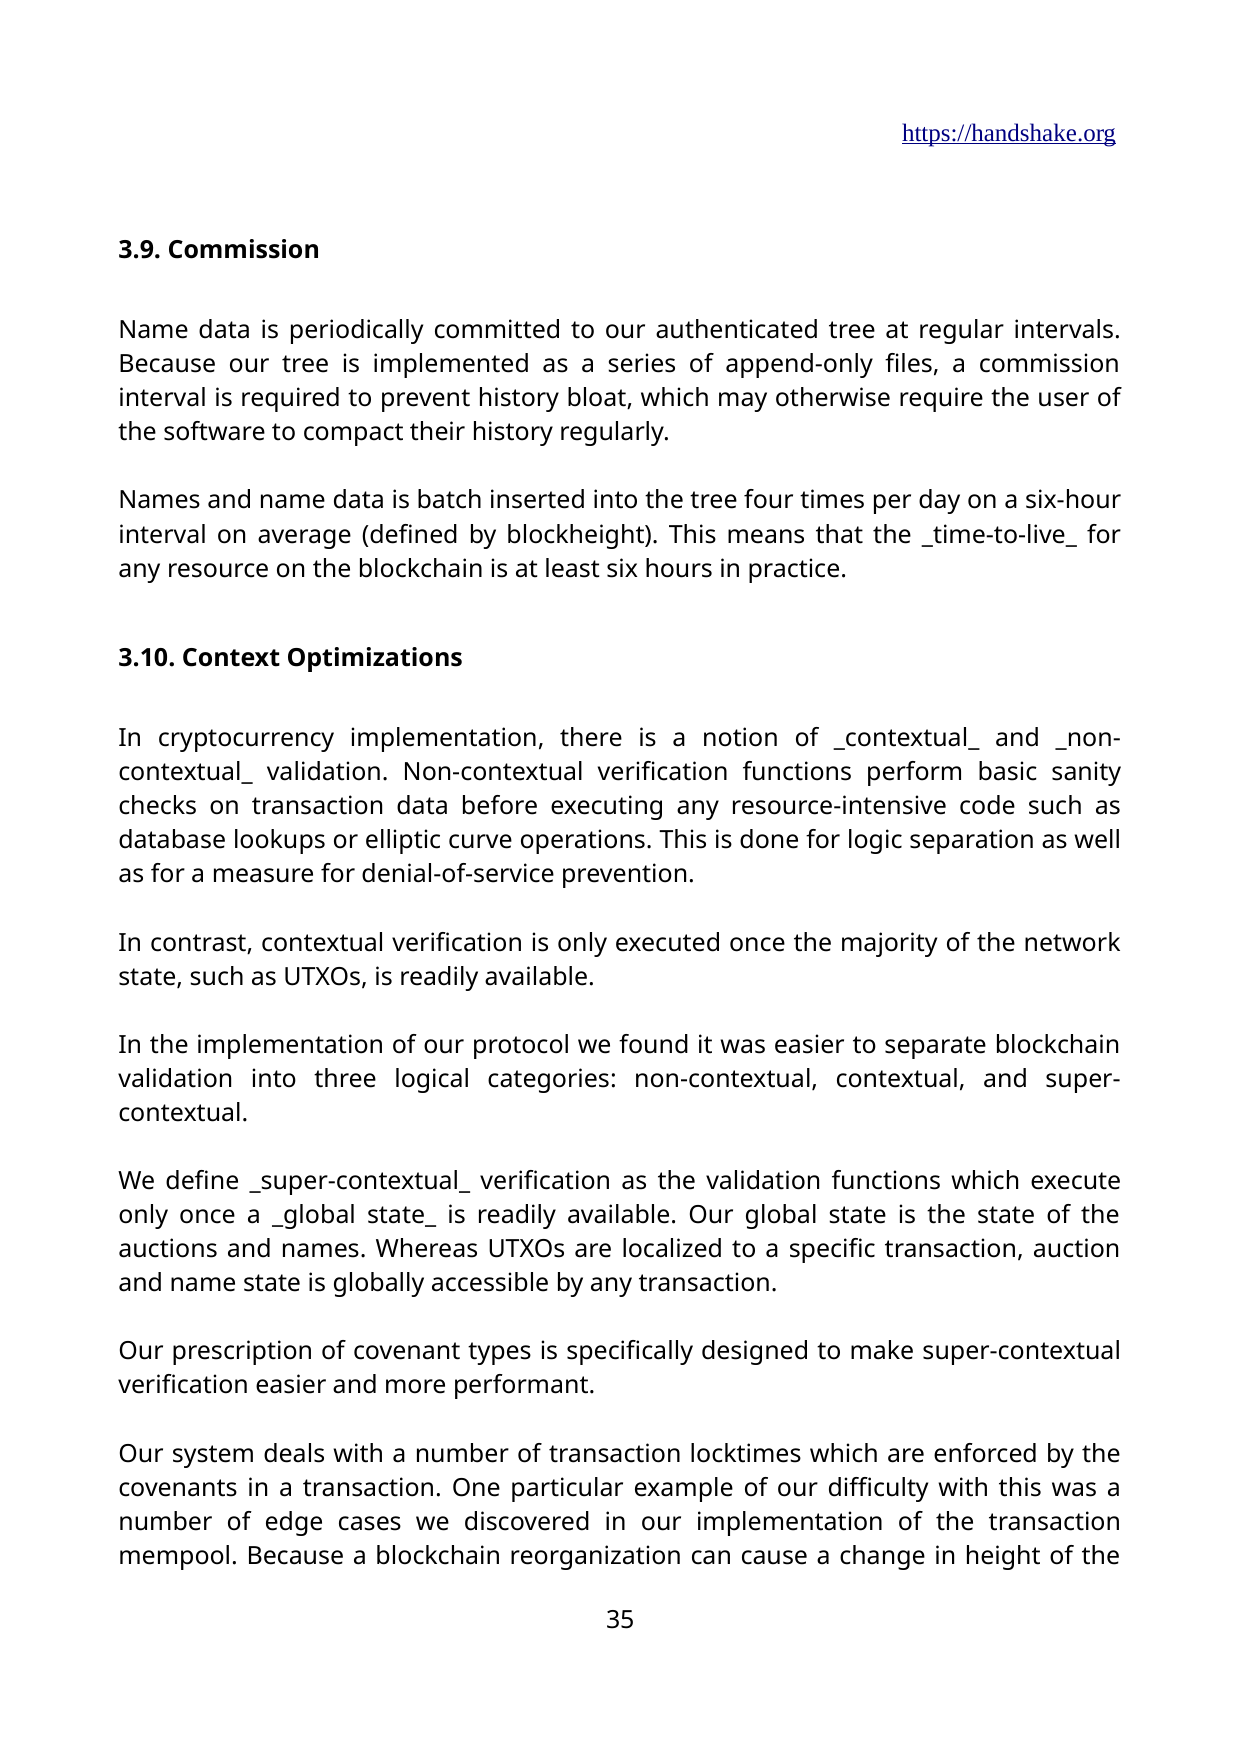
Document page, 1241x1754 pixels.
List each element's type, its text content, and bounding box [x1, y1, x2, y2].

subtitle 3.9. Commission [118, 231, 1122, 265]
text Our prescription of covenant types is specifically designed to make super-contextual verification easier and more performant. [118, 1333, 1122, 1401]
text In cryptocurrency implementation, there is a notion of _contextual_ and _non-contextual_ validation. Non-contextual verification functions perform basic sanity checks on transaction data before executing any resource-intensive code such as database lookups or elliptic curve operations. This is done for logic separation as well as for a measure for denial-of-service prevention. [118, 720, 1122, 890]
subtitle 3.10. Context Optimizations [118, 639, 1122, 673]
text In contrast, contextual verification is only executed once the majority of the network state, such as UTXOs, is readily available. [118, 924, 1122, 992]
text Names and name data is batch inserted into the tree four times per day on a six-hour interval on average (defined by blockheight). This means that the _time-to-live_ for any resource on the blockchain is at least six hours in practice. [118, 482, 1122, 584]
text In the implementation of our protocol we found it was easier to separate blockchain validation into three logical categories: non-contextual, contextual, and super-contextual. [118, 1026, 1122, 1129]
text Name data is periodically committed to our authenticated tree at regular intervals. Because our tree is implemented as a series of append-only files, a commission interval is required to prevent history bloat, which may otherwise require the user of the software to compact their history regularly. [118, 312, 1122, 448]
text Our system deals with a number of transaction locktimes which are enforced by the covenants in a transaction. One particular example of our difficulty with this was a number of edge cases we discovered in our implementation of the transaction mempool. Because a blockchain reorganization can cause a change in height of the [118, 1435, 1122, 1571]
text We define _super-contextual_ verification as the validation functions which execute only once a _global state_ is readily available. Our global state is the state of the auctions and names. Whereas UTXOs are localized to a specific transaction, auction and name state is globally accessible by any transaction. [118, 1163, 1122, 1299]
